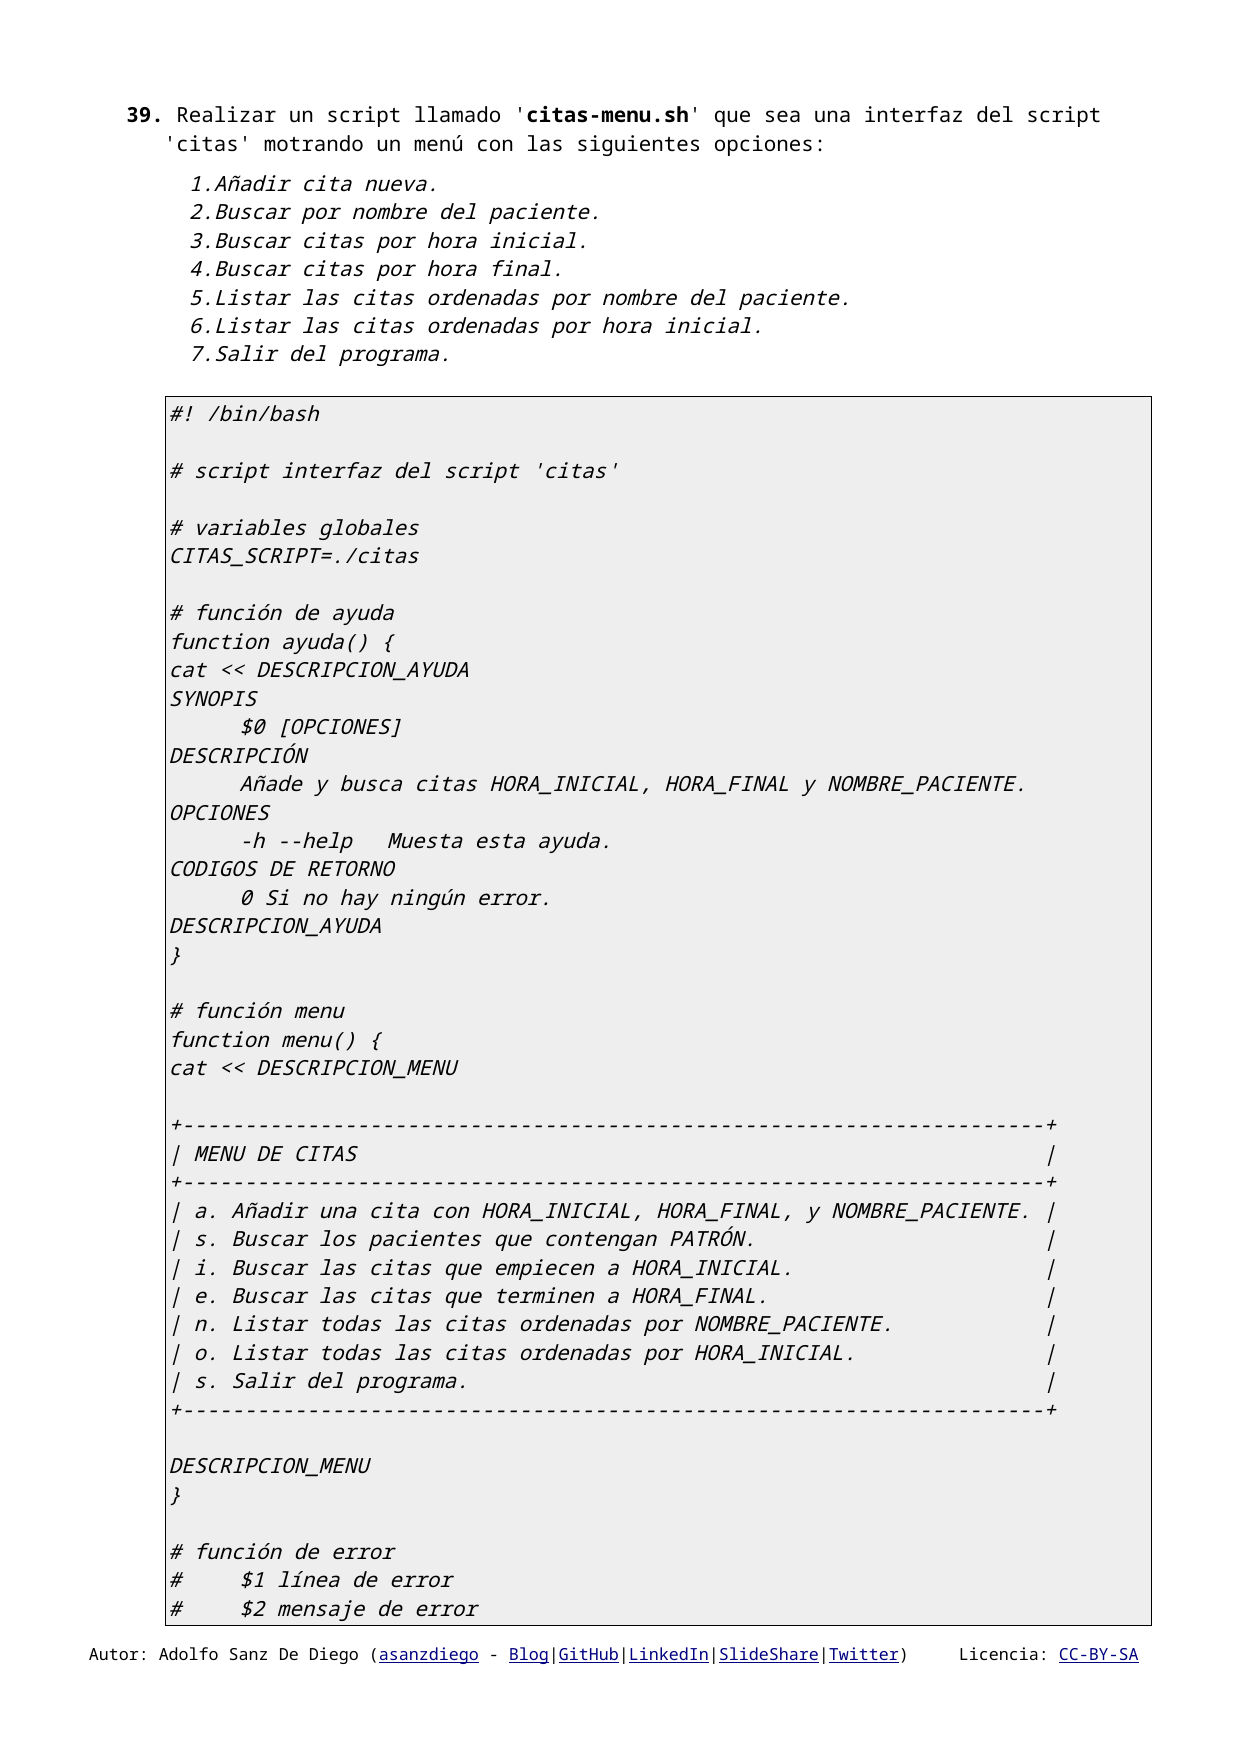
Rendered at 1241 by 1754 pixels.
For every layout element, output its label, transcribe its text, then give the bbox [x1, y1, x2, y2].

text +---------------------------------------------------------------------+ [166, 1392, 1151, 1420]
text # script interfaz del script 'citas' [166, 453, 1151, 482]
text -h --help Muesta esta ayuda. [166, 823, 1151, 851]
text cat << DESCRIPCION_AYUDA [166, 652, 1151, 681]
text 3.Buscar citas por hora inicial. [88, 226, 1152, 254]
text #! /bin/bash [166, 397, 1151, 425]
text DESCRIPCION_MENU [166, 1449, 1151, 1477]
text $0 [OPCIONES] [166, 709, 1151, 738]
text Añade y busca citas HORA_INICIAL, HORA_FINAL y NOMBRE_PACIENTE. [166, 766, 1151, 794]
text 0 Si no hay ningún error. [166, 880, 1151, 908]
text } [166, 937, 1151, 965]
text | o. Listar todas las citas ordenadas por HORA_INICIAL. | [166, 1335, 1151, 1363]
text | i. Buscar las citas que empiecen a HORA_INICIAL. | [166, 1249, 1151, 1278]
text | n. Listar todas las citas ordenadas por NOMBRE_PACIENTE. | [166, 1306, 1151, 1335]
text # variables globales [166, 510, 1151, 539]
text | s. Salir del programa. | [166, 1363, 1151, 1392]
text | a. Añadir una cita con HORA_INICIAL, HORA_FINAL, y NOMBRE_PACIENTE. | [166, 1193, 1151, 1221]
text CODIGOS DE RETORNO [166, 851, 1151, 880]
text | MENU DE CITAS | [166, 1136, 1151, 1164]
text 1.Añadir cita nueva. [88, 169, 1152, 197]
text # función de ayuda [166, 596, 1151, 624]
list Realizar un script llamado 'citas-menu.sh' que sea una interfaz del script 'citas' motrando un menú con las siguientes opciones: [126, 100, 1152, 157]
text # función menu [166, 994, 1151, 1022]
text SYNOPIS [166, 681, 1151, 709]
text cat << DESCRIPCION_MENU [166, 1051, 1151, 1079]
text 7.Salir del programa. [88, 339, 1152, 368]
text OPCIONES [166, 794, 1151, 823]
text | s. Buscar los pacientes que contengan PATRÓN. | [166, 1221, 1151, 1249]
text DESCRIPCION_AYUDA [166, 908, 1151, 937]
text # $2 mensaje de error [166, 1591, 1151, 1625]
text 5.Listar las citas ordenadas por nombre del paciente. [88, 283, 1152, 311]
text CITAS_SCRIPT=./citas [166, 539, 1151, 567]
text +---------------------------------------------------------------------+ [166, 1164, 1151, 1193]
text function menu() { [166, 1022, 1151, 1051]
text DESCRIPCIÓN [166, 738, 1151, 766]
text function ayuda() { [166, 624, 1151, 652]
text +---------------------------------------------------------------------+ [166, 1107, 1151, 1136]
text # función de error [166, 1534, 1151, 1562]
text 2.Buscar por nombre del paciente. [88, 197, 1152, 226]
text | e. Buscar las citas que terminen a HORA_FINAL. | [166, 1278, 1151, 1306]
text 6.Listar las citas ordenadas por hora inicial. [88, 311, 1152, 339]
text } [166, 1477, 1151, 1506]
text 4.Buscar citas por hora final. [88, 254, 1152, 283]
text # $1 línea de error [166, 1562, 1151, 1591]
